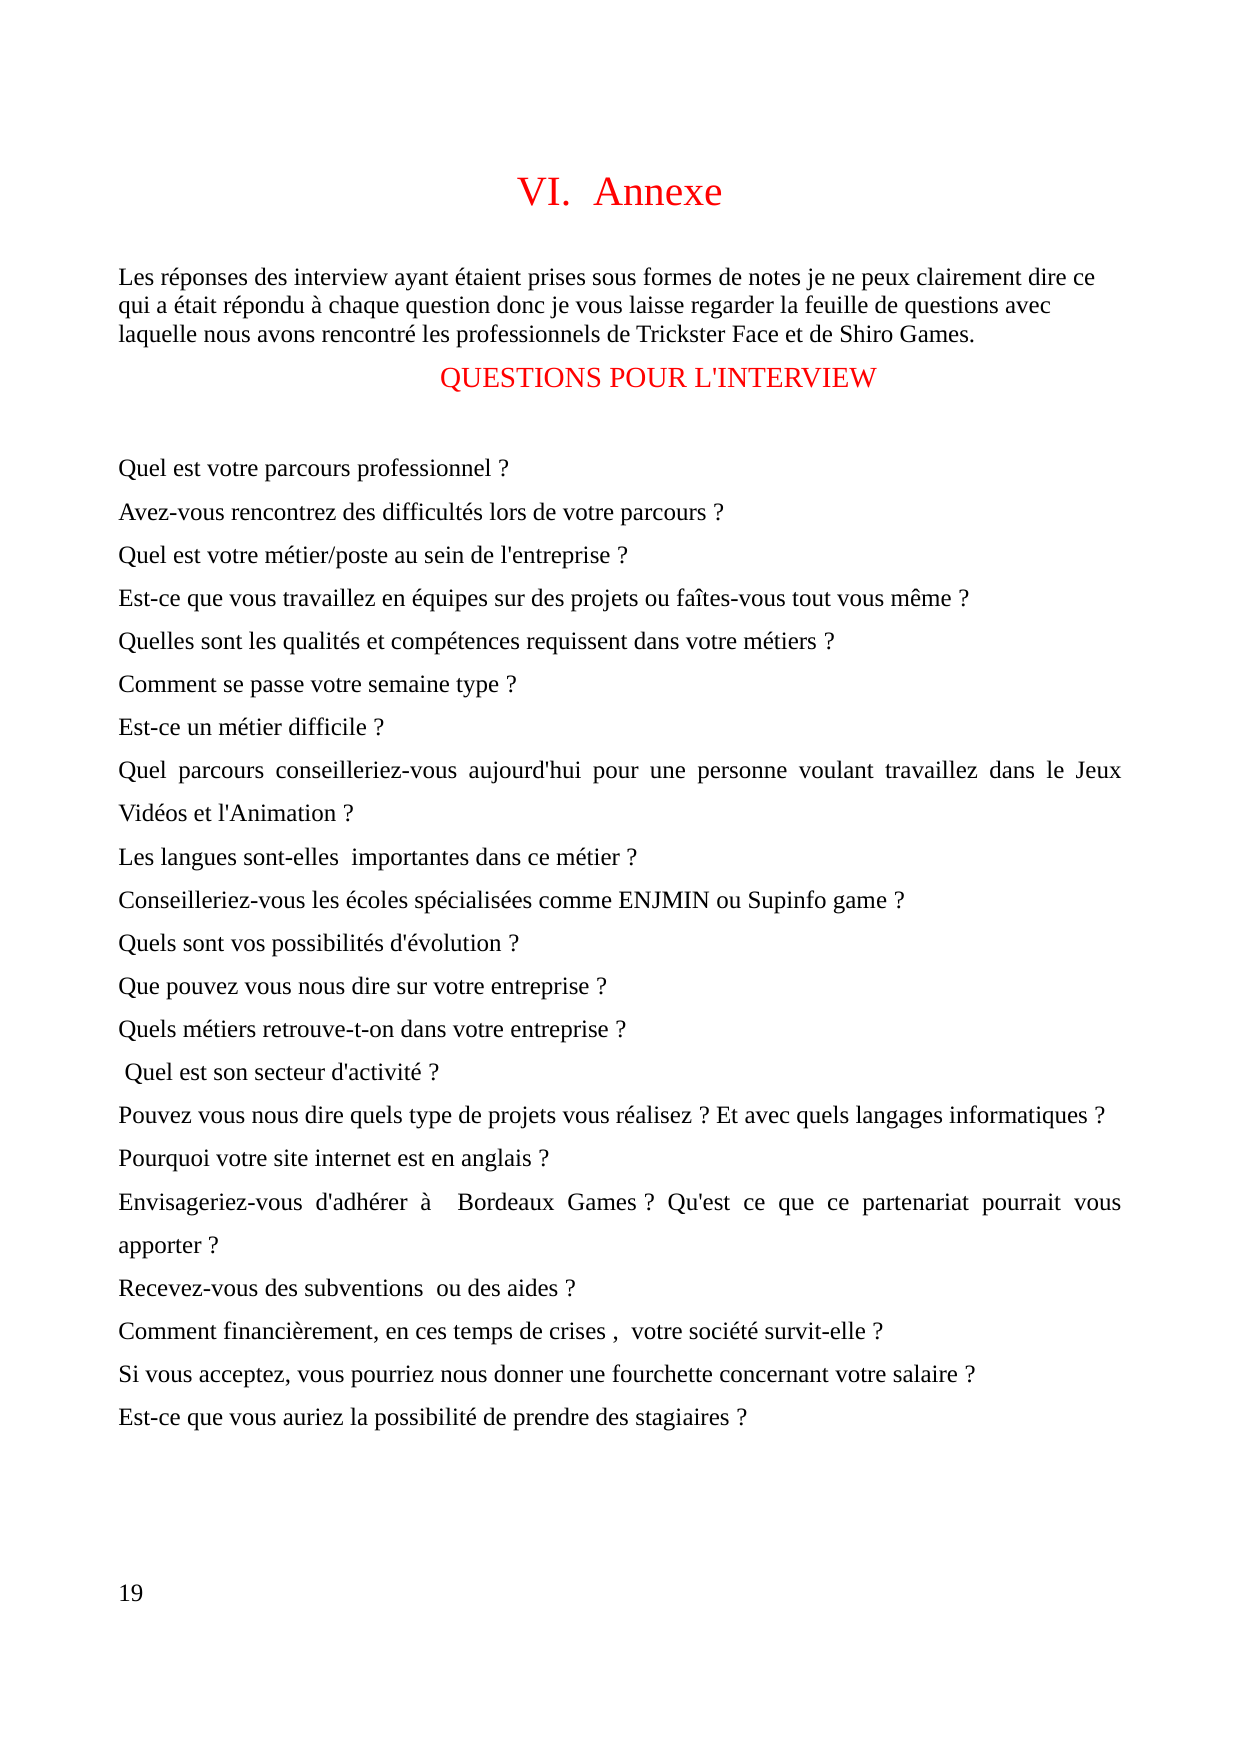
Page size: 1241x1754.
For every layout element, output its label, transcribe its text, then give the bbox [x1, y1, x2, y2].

text Les réponses des interview ayant étaient prises sous formes de notes je ne peux clairement dire ce qui a était répondu à chaque question donc je vous laisse regarder la feuille de questions avec laquelle nous avons rencontré les professionnels de Trickster Face et de Shiro Games. [118, 262, 1122, 348]
text Que pouvez vous nous dire sur votre entreprise ? [118, 971, 1122, 1000]
text Avez-vous rencontrez des difficultés lors de votre parcours ? [118, 497, 1122, 525]
text Est-ce que vous travaillez en équipes sur des projets ou faîtes-vous tout vous même ? [118, 583, 1122, 612]
list QUESTIONS POUR L'INTERVIEW [83, 348, 1122, 396]
text Si vous acceptez, vous pourriez nous donner une fourchette concernant votre salaire ? [118, 1359, 1122, 1388]
text Quel est son secteur d'activité ? [118, 1057, 1122, 1086]
text Quel est votre parcours professionnel ? [118, 453, 1122, 482]
text Quels sont vos possibilités d'évolution ? [118, 928, 1122, 957]
text Comment se passe votre semaine type ? [118, 669, 1122, 698]
text Est-ce que vous auriez la possibilité de prendre des stagiaires ? [118, 1402, 1122, 1431]
text Quel parcours conseilleriez-vous aujourd'hui pour une personne voulant travaillez dans le Jeux Vidéos et l'Animation ? [118, 755, 1122, 827]
text Conseilleriez-vous les écoles spécialisées comme ENJMIN ou Supinfo game ? [118, 885, 1122, 913]
text Quel est votre métier/poste au sein de l'entreprise ? [118, 540, 1122, 568]
text Recevez-vous des subventions ou des aides ? [118, 1273, 1122, 1302]
text Les langues sont-elles importantes dans ce métier ? [118, 842, 1122, 870]
text Pourquoi votre site internet est en anglais ? [118, 1143, 1122, 1172]
text Comment financièrement, en ces temps de crises , votre société survit-elle ? [118, 1316, 1122, 1345]
list Annexe [117, 166, 1122, 214]
text Pouvez vous nous dire quels type de projets vous réalisez ? Et avec quels langages informatiques ? [118, 1100, 1122, 1129]
text Quels métiers retrouve-t-on dans votre entreprise ? [118, 1014, 1122, 1043]
text Envisageriez-vous d'adhérer à Bordeaux Games ? Qu'est ce que ce partenariat pourrait vous apporter ? [118, 1187, 1122, 1258]
text Quelles sont les qualités et compétences requissent dans votre métiers ? [118, 626, 1122, 655]
text Est-ce un métier difficile ? [118, 712, 1122, 741]
